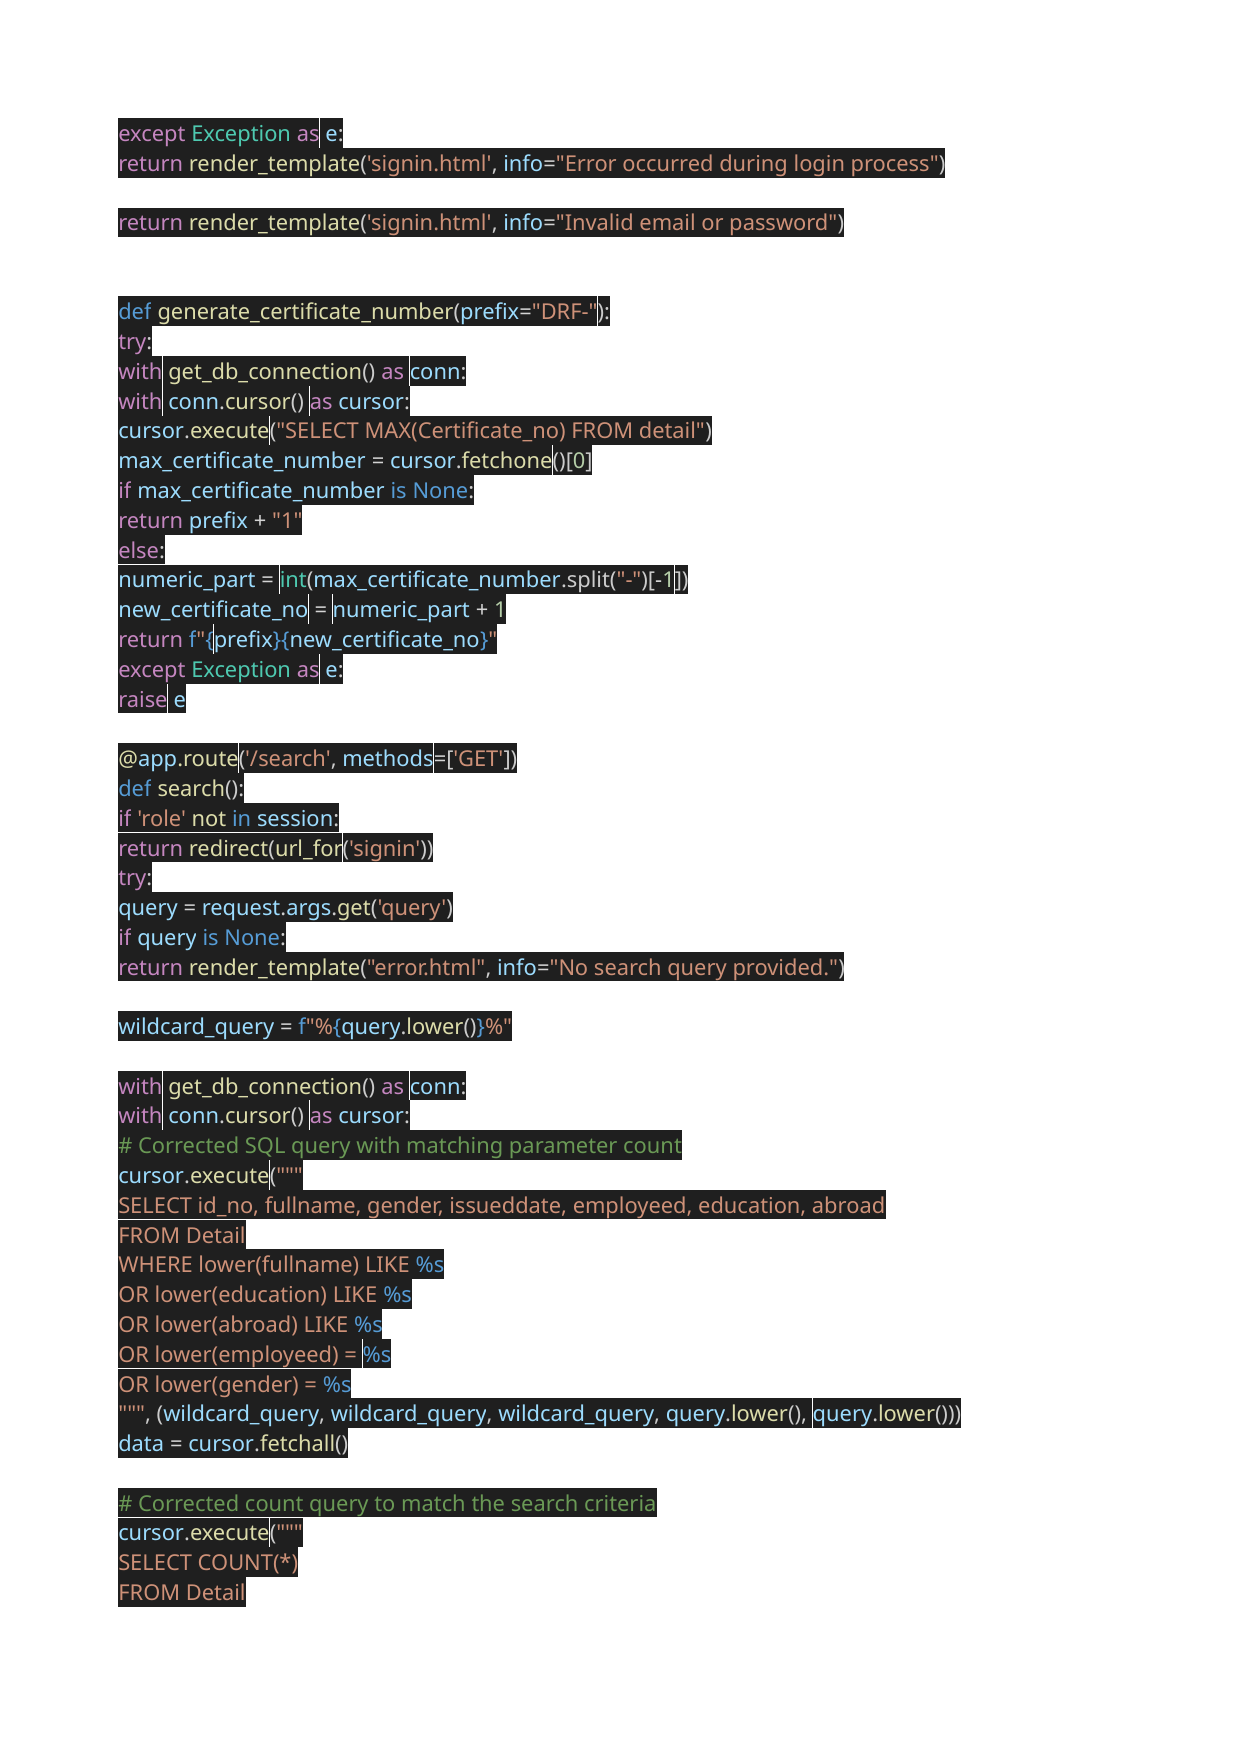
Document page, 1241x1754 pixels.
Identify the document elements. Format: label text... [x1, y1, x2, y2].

text OR lower(abroad) LIKE %s [118, 1309, 1122, 1339]
text # Corrected SQL query with matching parameter count [118, 1130, 1122, 1160]
text with conn.cursor() as cursor: [118, 1100, 1122, 1130]
text """, (wildcard_query, wildcard_query, wildcard_query, query.lower(), query.lower())) [118, 1398, 1122, 1428]
text max_certificate_number = cursor.fetchone()[0] [118, 445, 1122, 475]
text OR lower(employeed) = %s [118, 1339, 1122, 1368]
text except Exception as e: [118, 654, 1122, 684]
text SELECT id_no, fullname, gender, issueddate, employeed, education, abroad [118, 1190, 1122, 1219]
text FROM Detail [118, 1577, 1122, 1607]
text FROM Detail [118, 1219, 1122, 1249]
text OR lower(gender) = %s [118, 1368, 1122, 1398]
text cursor.execute(""" [118, 1517, 1122, 1547]
text raise e [118, 684, 1122, 713]
text # Corrected count query to match the search criteria [118, 1488, 1122, 1517]
text try: [118, 862, 1122, 892]
text if max_certificate_number is None: [118, 475, 1122, 505]
text try: [118, 326, 1122, 356]
text query = request.args.get('query') [118, 892, 1122, 922]
text return redirect(url_for('signin')) [118, 832, 1122, 862]
text return f"{prefix}{new_certificate_no}" [118, 624, 1122, 654]
text numeric_part = int(max_certificate_number.split("-")[-1]) [118, 564, 1122, 594]
text if query is None: [118, 922, 1122, 952]
text with conn.cursor() as cursor: [118, 386, 1122, 416]
text OR lower(education) LIKE %s [118, 1279, 1122, 1309]
text cursor.execute("SELECT MAX(Certificate_no) FROM detail") [118, 416, 1122, 445]
text return prefix + "1" [118, 505, 1122, 535]
text def search(): [118, 773, 1122, 803]
text with get_db_connection() as conn: [118, 1071, 1122, 1100]
text def generate_certificate_number(prefix="DRF-"): [118, 296, 1122, 326]
text WHERE lower(fullname) LIKE %s [118, 1249, 1122, 1279]
text with get_db_connection() as conn: [118, 356, 1122, 386]
text else: [118, 535, 1122, 564]
text cursor.execute(""" [118, 1160, 1122, 1190]
text data = cursor.fetchall() [118, 1428, 1122, 1458]
text except Exception as e: [118, 118, 1122, 148]
text SELECT COUNT(*) [118, 1547, 1122, 1577]
text new_certificate_no = numeric_part + 1 [118, 594, 1122, 624]
text @app.route('/search', methods=['GET']) [118, 743, 1122, 773]
text if 'role' not in session: [118, 803, 1122, 832]
text return render_template('signin.html', info="Invalid email or password") [118, 207, 1122, 237]
text return render_template("error.html", info="No search query provided.") [118, 952, 1122, 981]
text return render_template('signin.html', info="Error occurred during login process") [118, 148, 1122, 178]
text wildcard_query = f"%{query.lower()}%" [118, 1011, 1122, 1041]
